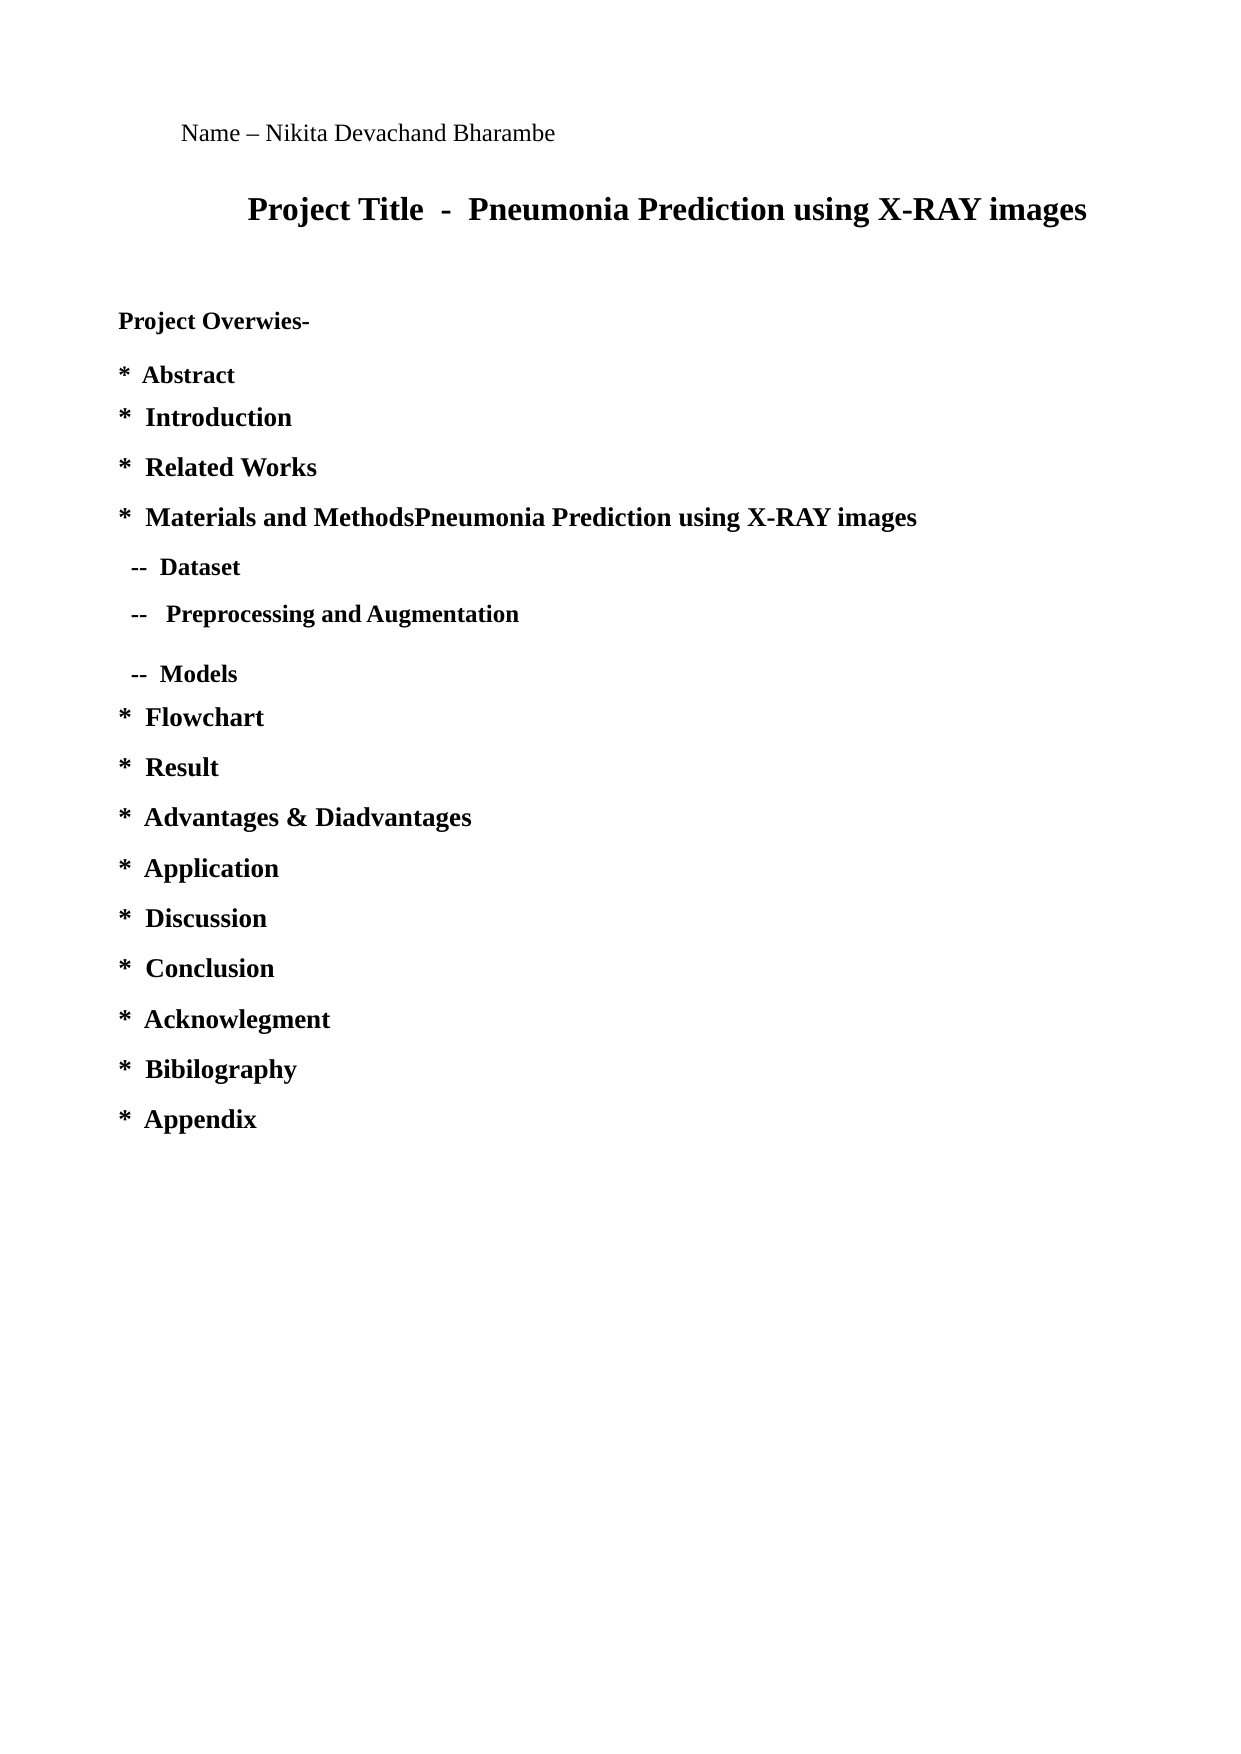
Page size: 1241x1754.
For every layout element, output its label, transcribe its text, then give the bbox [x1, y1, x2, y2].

text * Materials and MethodsPneumonia Prediction using X-RAY images [118, 502, 1122, 533]
text * Introduction [118, 401, 1122, 432]
subtitle * Abstract [118, 360, 1122, 388]
text * Bibilography [118, 1053, 1122, 1084]
subtitle Project Title - Pneumonia Prediction using X-RAY images [118, 189, 1122, 227]
text * Application [118, 852, 1122, 883]
text * Acknowlegment [118, 1003, 1122, 1034]
text * Flowchart [118, 701, 1122, 732]
text * Appendix [118, 1103, 1122, 1134]
subtitle Project Overwies- [118, 306, 1122, 335]
text * Discussion [118, 902, 1122, 933]
text * Conclusion [118, 952, 1122, 983]
text -- Dataset [118, 552, 1122, 581]
text * Related Works [118, 451, 1122, 482]
text -- Preprocessing and Augmentation [118, 599, 1122, 628]
text * Result [118, 751, 1122, 782]
subtitle -- Models [118, 659, 1122, 688]
text * Advantages & Diadvantages [118, 801, 1122, 833]
